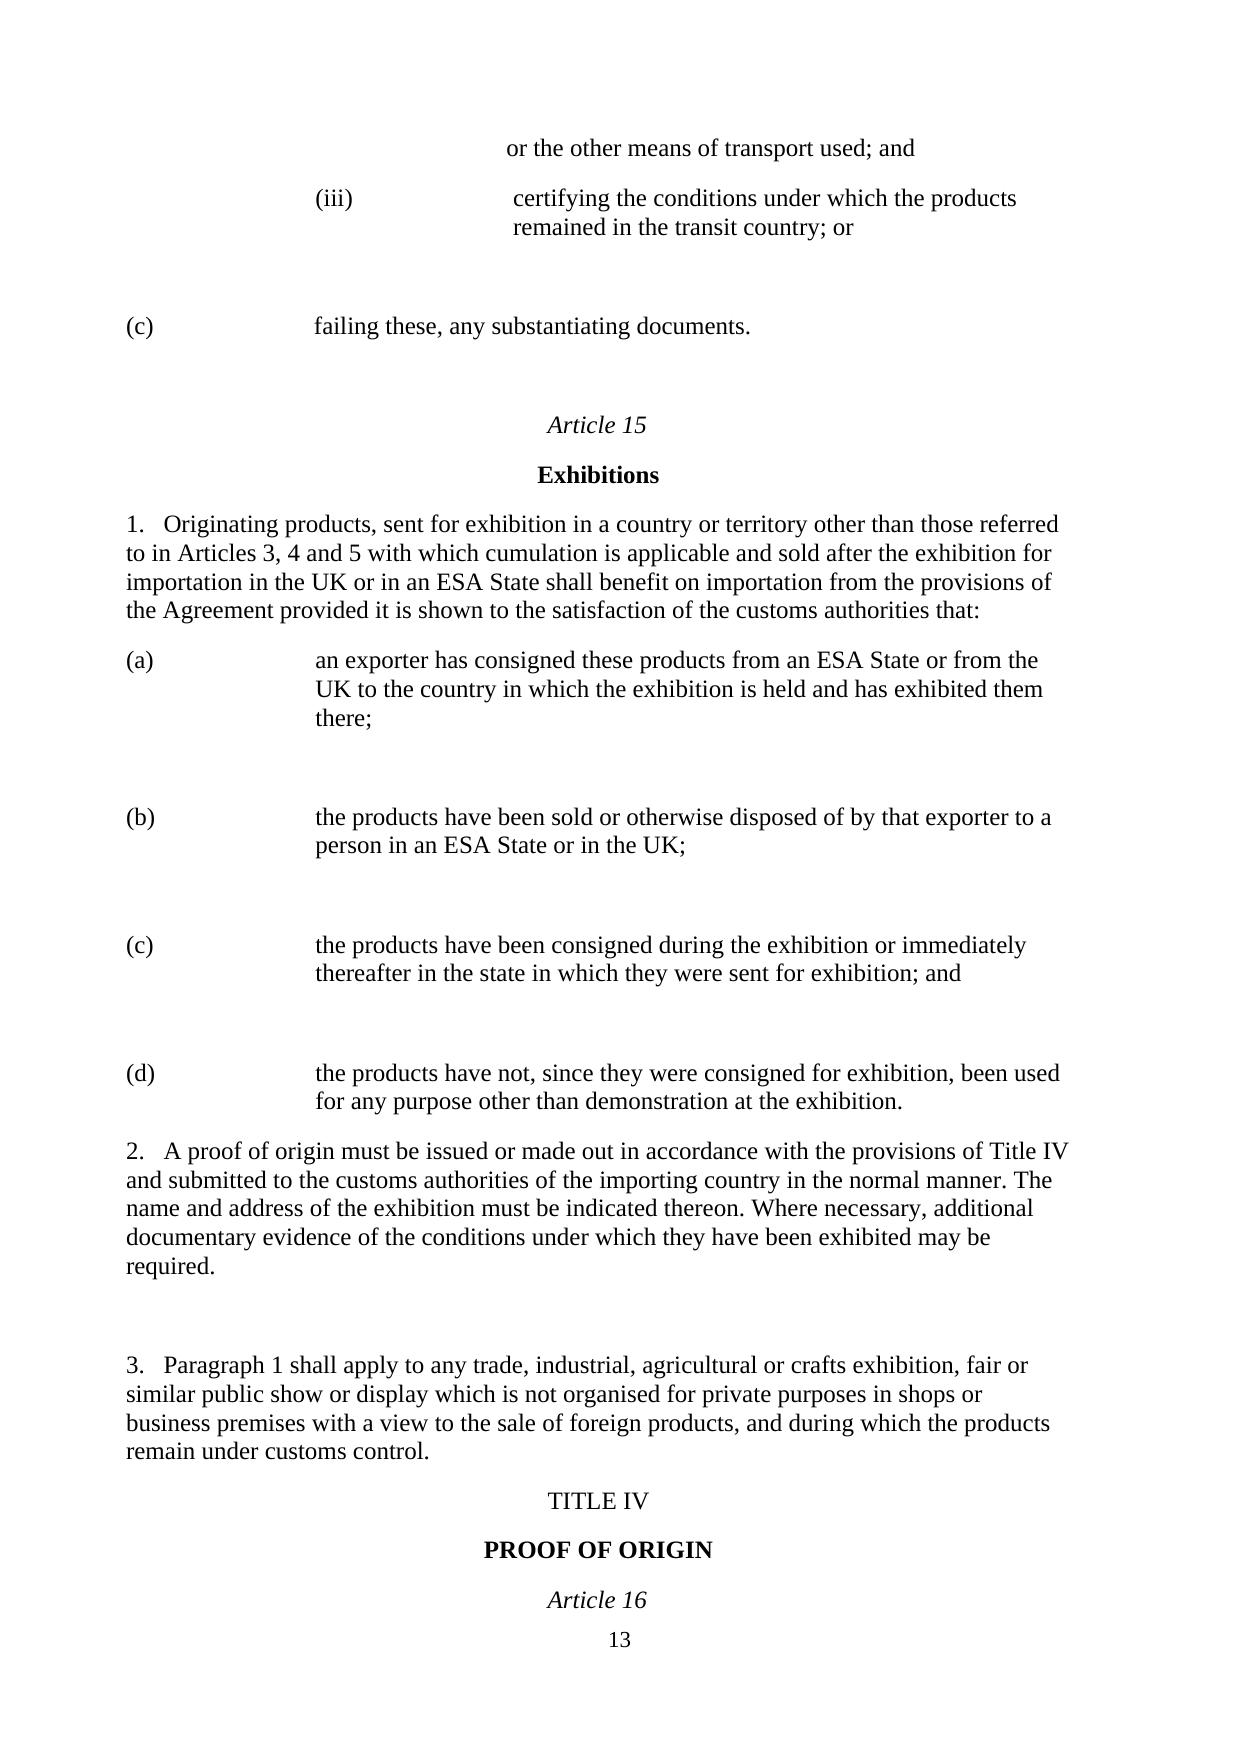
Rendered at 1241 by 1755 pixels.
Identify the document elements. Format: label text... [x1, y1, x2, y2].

table_cell the products have not, since they were consigned for exhibition, been used for any purpose other than demonstration at the exhibition. [256, 1047, 1172, 1126]
text Article 15 [126, 410, 1071, 439]
table_cell (b) [67, 791, 256, 919]
text TITLE IV [126, 1486, 1071, 1515]
table_header (a) [67, 635, 256, 791]
table_header [256, 123, 447, 172]
table_cell (d) [67, 1047, 256, 1126]
table_cell the products have been consigned during the exhibition or immediately thereafter in the state in which they were sent for exhibition; and [256, 919, 1172, 1047]
text PROOF OF ORIGIN [126, 1536, 1071, 1564]
text 3. Paragraph 1 shall apply to any trade, industrial, agricultural or crafts exhibition, fair or similar public show or display which is not organised for private purposes in shops or business premises with a view to the sale of foreign products, and during which the products remain under customs control. [126, 1350, 1071, 1465]
table_header (c) [67, 301, 255, 400]
table_header certifying the conditions under which the products remained in the transit country; or [454, 173, 1172, 300]
text Article 16 [126, 1585, 1071, 1614]
table_cell the products have been sold or otherwise disposed of by that exporter to a person in an ESA State or in the UK; [256, 791, 1172, 919]
table_header (iii) [256, 173, 454, 300]
table_header [67, 123, 256, 301]
text 1. Originating products, sent for exhibition in a country or territory other than those referred to in Articles 3, 4 and 5 with which cumulation is applicable and sold after the exhibition for importation in the UK or in an ESA State shall benefit on importation from the provisions of the Agreement provided it is shown to the satisfaction of the customs authorities that: [126, 509, 1071, 624]
table_header an exporter has consigned these products from an ESA State or from the UK to the country in which the exhibition is held and has exhibited them there; [256, 635, 1172, 791]
text 2. A proof of origin must be issued or made out in accordance with the provisions of Title IV and submitted to the customs authorities of the importing country in the normal manner. The name and address of the exhibition must be indicated thereon. Where necessary, additional documentary evidence of the conditions under which they have been exhibited may be required. [126, 1136, 1071, 1280]
text Exhibitions [126, 460, 1071, 488]
table_header or the other means of transport used; and [447, 123, 1172, 172]
table_header failing these, any substantiating documents. [255, 301, 1172, 400]
table_cell (c) [67, 919, 256, 1047]
